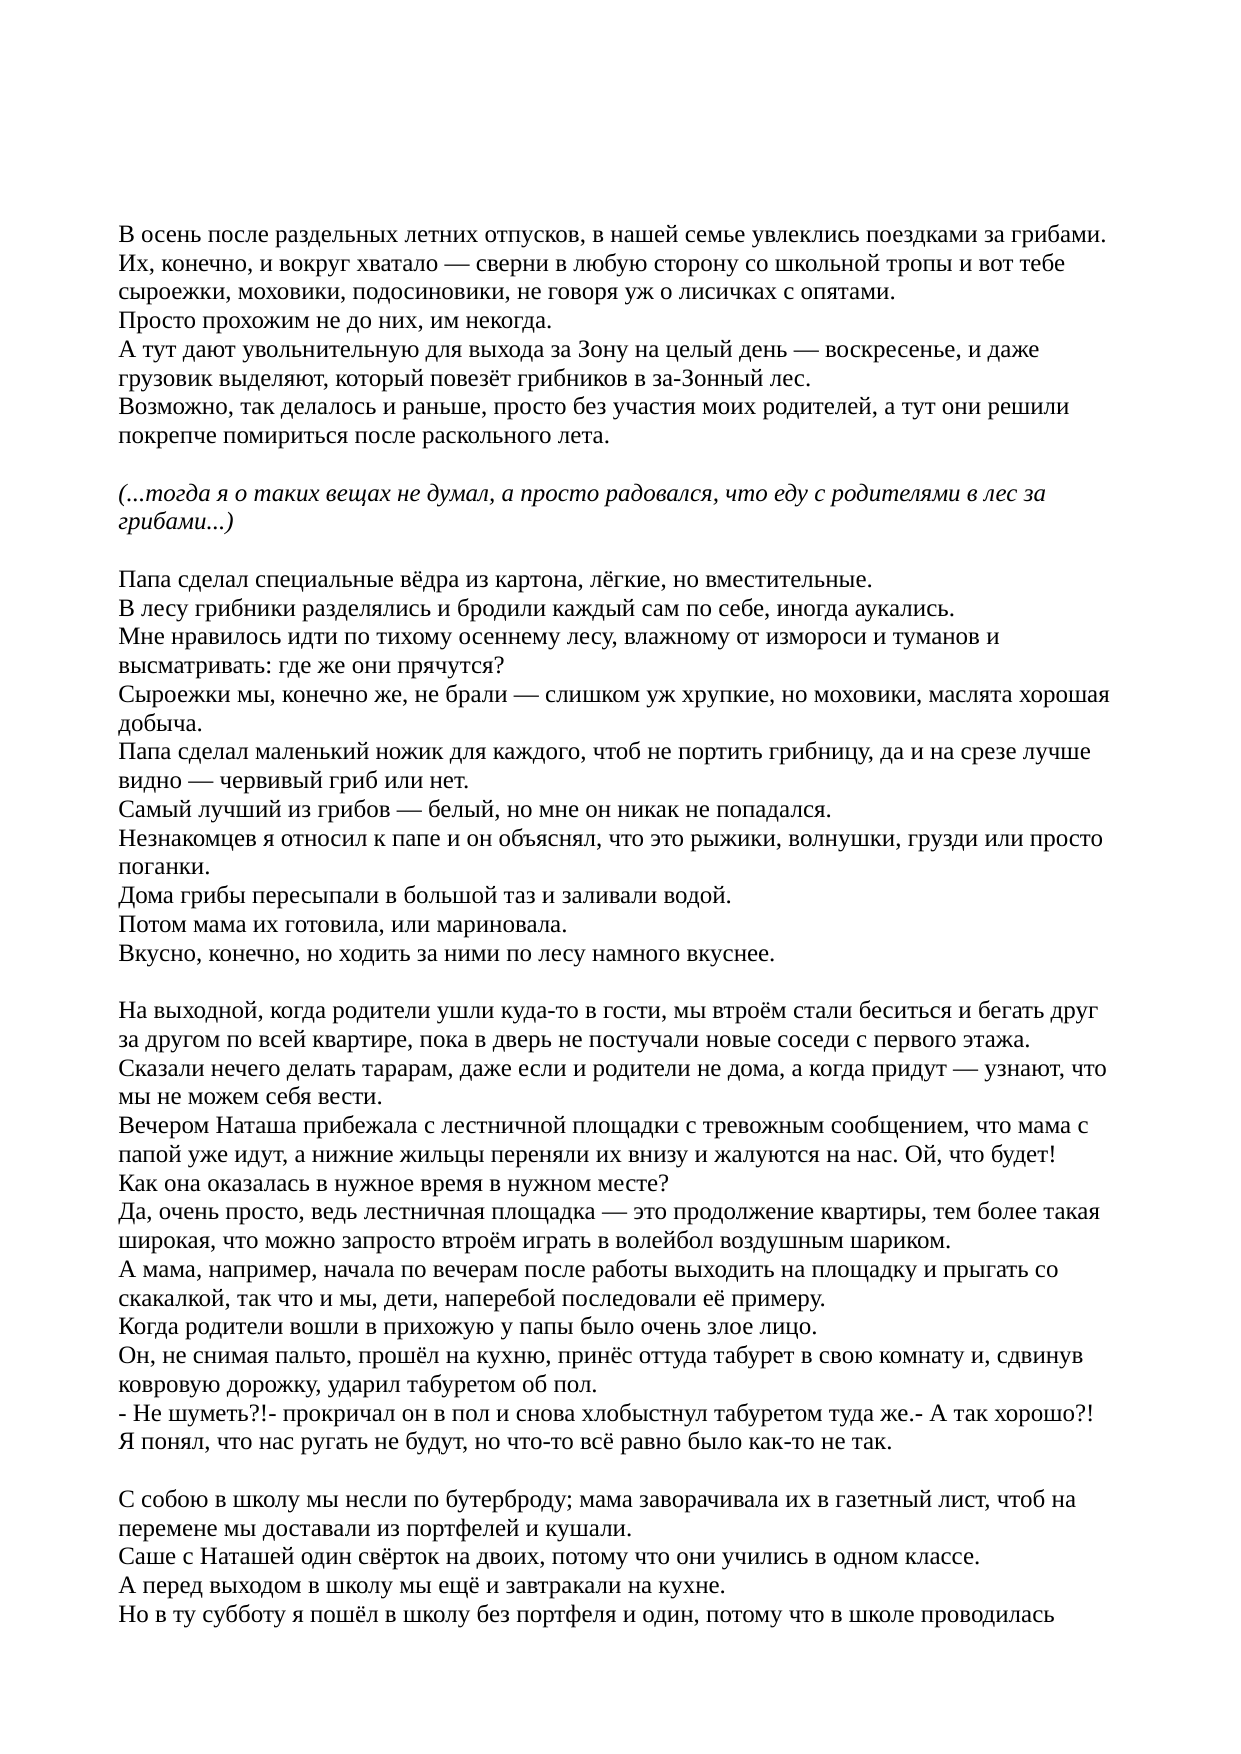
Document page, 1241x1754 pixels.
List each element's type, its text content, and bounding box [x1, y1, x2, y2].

text С собою в школу мы несли по бутерброду; мама заворачивала их в газетный лист, чтоб на перемене мы доставали из портфелей и кушали. [118, 1484, 1122, 1541]
text Да, очень просто, ведь лестничная площадка — это продолжение квартиры, тем более такая широкая, что можно запросто втроём играть в волейбол воздушным шариком. [118, 1196, 1122, 1254]
text Просто прохожим не до них, им некогда. [118, 305, 1122, 334]
text Мне нравилось идти по тихому осеннему лесу, влажному от измороси и туманов и высматривать: где же они прячутся? [118, 621, 1122, 679]
text А мама, например, начала по вечерам после работы выходить на площадку и прыгать со скакалкой, так что и мы, дети, наперебой последовали её примеру. [118, 1254, 1122, 1311]
text В осень после раздельных летних отпусков, в нашей семье увлеклись поездками за грибами. [118, 219, 1122, 248]
text Незнакомцев я относил к папе и он объяснял, что это рыжики, волнушки, грузди или просто поганки. [118, 823, 1122, 880]
text Саше с Наташей один свёрток на двоих, потому что они учились в одном классе. [118, 1541, 1122, 1570]
text Вкусно, конечно, но ходить за ними по лесу намного вкуснее. [118, 938, 1122, 966]
text Папа сделал специальные вёдра из картона, лёгкие, но вместительные. [118, 564, 1122, 593]
text В лесу грибники разделялись и бродили каждый сам по себе, иногда аукались. [118, 593, 1122, 621]
text Но в ту субботу я пошёл в школу без портфеля и один, потому что в школе проводилась [118, 1599, 1122, 1628]
text Как она оказалась в нужное время в нужном месте? [118, 1168, 1122, 1196]
text А перед выходом в школу мы ещё и завтракали на кухне. [118, 1570, 1122, 1599]
text А тут дают увольнительную для выхода за Зону на целый день — воскресенье, и даже грузовик выделяют, который повезёт грибников в за-Зонный лес. [118, 334, 1122, 391]
text Папа сделал маленький ножик для каждого, чтоб не портить грибницу, да и на срезе лучше видно — червивый гриб или нет. [118, 736, 1122, 794]
text На выходной, когда родители ушли куда-то в гости, мы втроём стали беситься и бегать друг за другом по всей квартире, пока в дверь не постучали новые соседи с первого этажа. Сказали нечего делать тарарам, даже если и родители не дома, а когда придут — узнают, что мы не можем себя вести. [118, 995, 1122, 1110]
text Когда родители вошли в прихожую у папы было очень злое лицо. [118, 1311, 1122, 1340]
text Возможно, так делалось и раньше, просто без участия моих родителей, а тут они решили покрепче помириться после раскольного лета. [118, 391, 1122, 449]
text (...тогда я о таких вещах не думал, а просто радовался, что еду с родителями в лес за грибами...) [118, 478, 1122, 535]
text Он, не снимая пальто, прошёл на кухню, принёс оттуда табурет в свою комнату и, сдвинув ковровую дорожку, ударил табуретом об пол. [118, 1340, 1122, 1398]
text Вечером Наташа прибежала с лестничной площадки с тревожным сообщением, что мама с папой уже идут, а нижние жильцы переняли их внизу и жалуются на нас. Ой, что будет! [118, 1110, 1122, 1168]
text Я понял, что нас ругать не будут, но что-то всё равно было как-то не так. [118, 1426, 1122, 1455]
text Потом мама их готовила, или мариновала. [118, 909, 1122, 938]
text Их, конечно, и вокруг хватало — сверни в любую сторону со школьной тропы и вот тебе сыроежки, моховики, подосиновики, не говоря уж о лисичках с опятами. [118, 248, 1122, 305]
text Сыроежки мы, конечно же, не брали — слишком уж хрупкие, но моховики, маслята хорошая добыча. [118, 679, 1122, 736]
text - Не шуметь?!- прокричал он в пол и снова хлобыстнул табуретом туда же.- А так хорошо?! [118, 1398, 1122, 1426]
text Самый лучший из грибов — белый, но мне он никак не попадался. [118, 794, 1122, 823]
text Дома грибы пересыпали в большой таз и заливали водой. [118, 880, 1122, 909]
